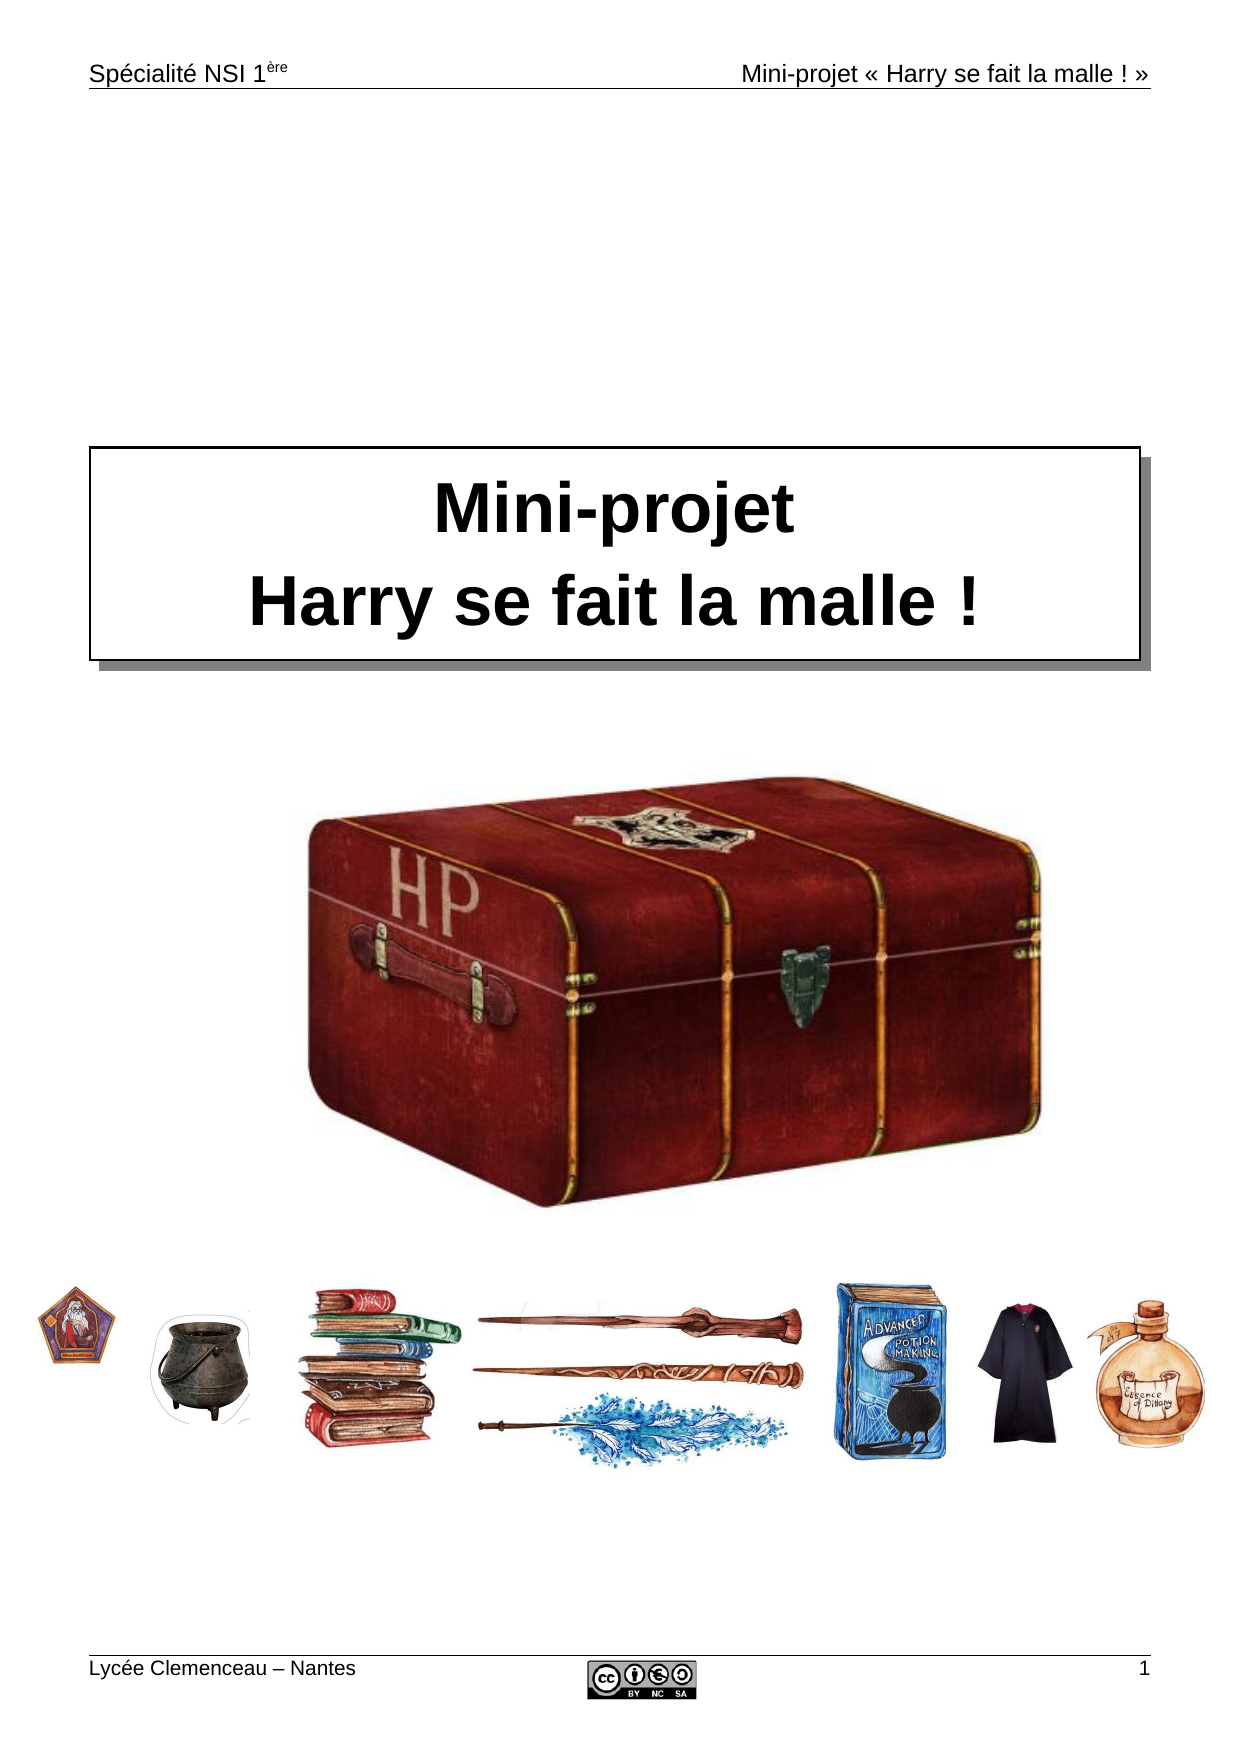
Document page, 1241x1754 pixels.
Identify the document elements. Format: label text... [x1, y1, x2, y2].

picture [586, 1659, 697, 1700]
text Mini-projet [91, 449, 1139, 539]
picture [22, 1273, 1221, 1475]
picture [216, 685, 1155, 1272]
text Harry se fait la malle ! [91, 539, 1139, 659]
